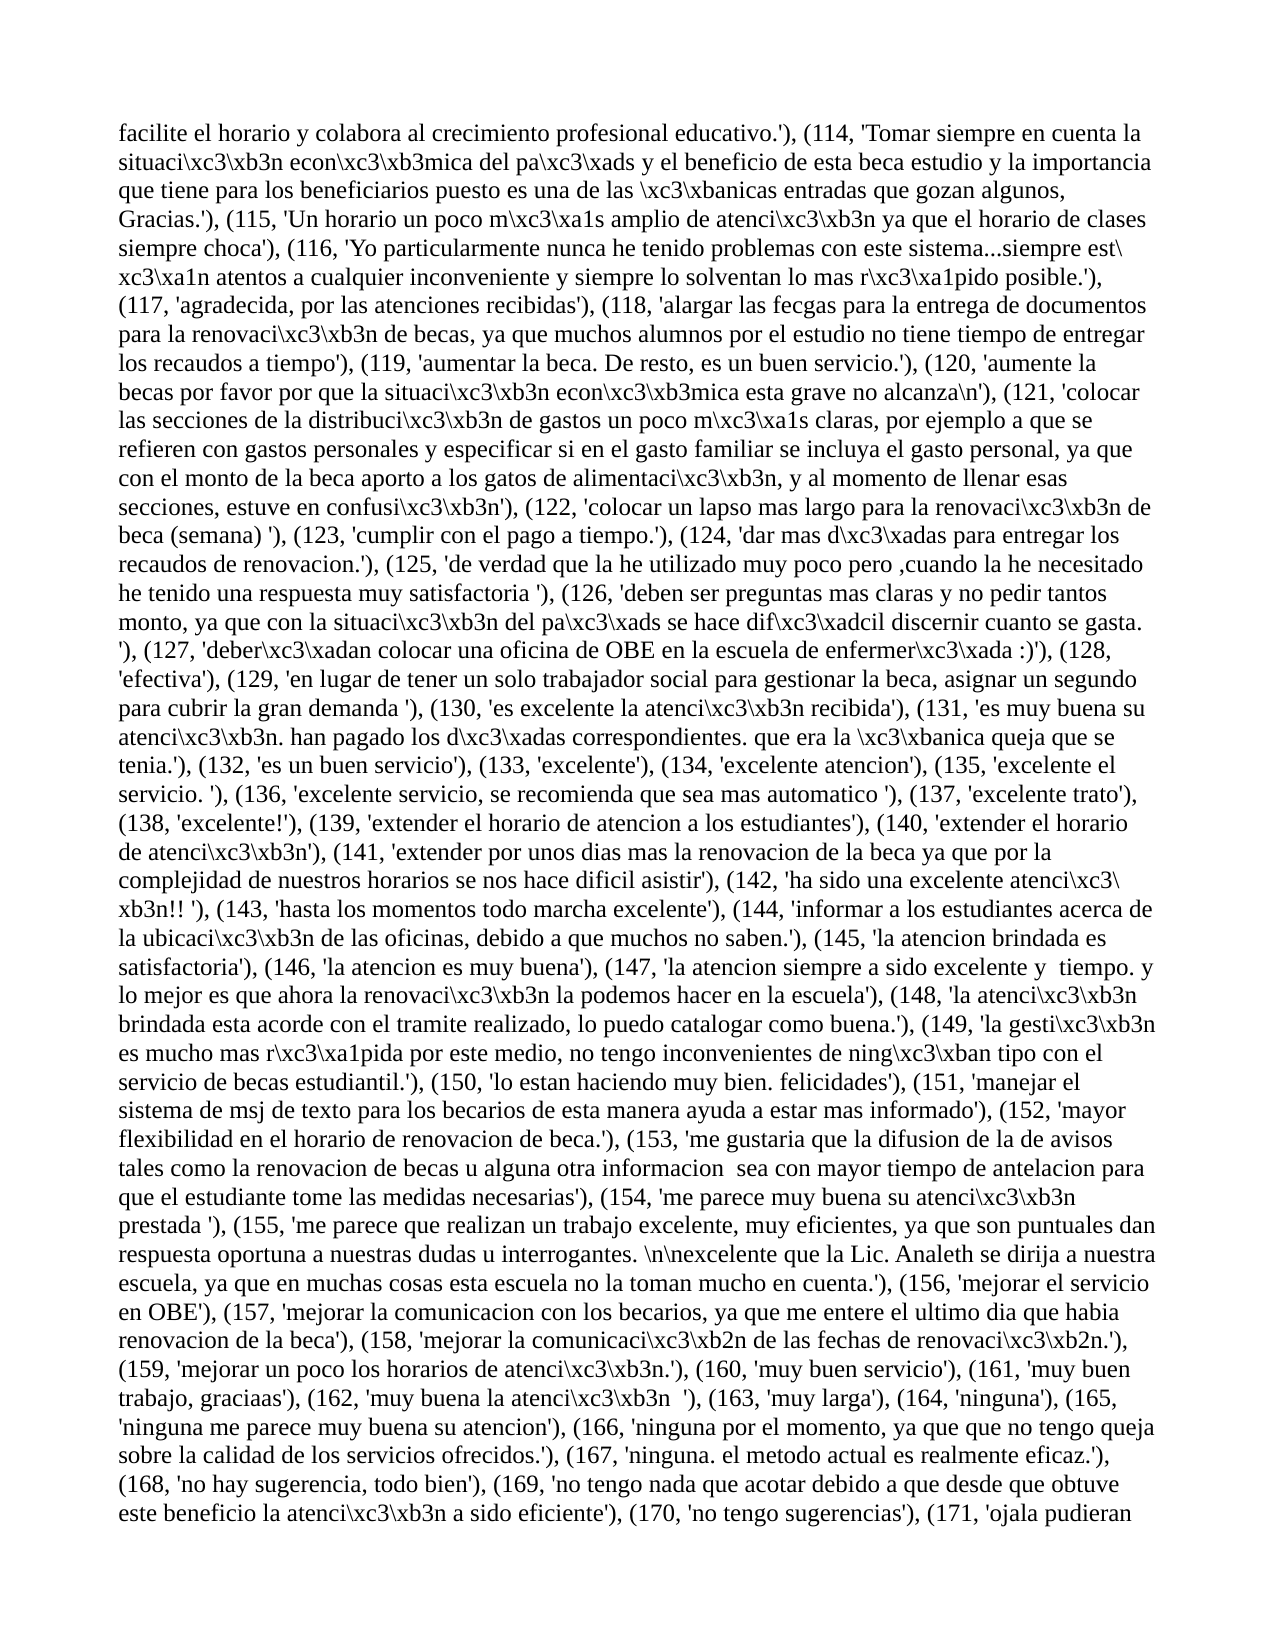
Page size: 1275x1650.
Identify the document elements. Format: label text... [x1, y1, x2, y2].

text facilite el horario y colabora al crecimiento profesional educativo.'), (114, 'Tomar siempre en cuenta la situaci\xc3\xb3n econ\xc3\xb3mica del pa\xc3\xads y el beneficio de esta beca estudio y la importancia que tiene para los beneficiarios puesto es una de las \xc3\xbanicas entradas que gozan algunos, Gracias.'), (115, 'Un horario un poco m\xc3\xa1s amplio de atenci\xc3\xb3n ya que el horario de clases siempre choca'), (116, 'Yo particularmente nunca he tenido problemas con este sistema...siempre est\xc3\xa1n atentos a cualquier inconveniente y siempre lo solventan lo mas r\xc3\xa1pido posible.'), (117, 'agradecida, por las atenciones recibidas'), (118, 'alargar las fecgas para la entrega de documentos para la renovaci\xc3\xb3n de becas, ya que muchos alumnos por el estudio no tiene tiempo de entregar los recaudos a tiempo'), (119, 'aumentar la beca. De resto, es un buen servicio.'), (120, 'aumente la becas por favor por que la situaci\xc3\xb3n econ\xc3\xb3mica esta grave no alcanza\n'), (121, 'colocar las secciones de la distribuci\xc3\xb3n de gastos un poco m\xc3\xa1s claras, por ejemplo a que se refieren con gastos personales y especificar si en el gasto familiar se incluya el gasto personal, ya que con el monto de la beca aporto a los gatos de alimentaci\xc3\xb3n, y al momento de llenar esas secciones, estuve en confusi\xc3\xb3n'), (122, 'colocar un lapso mas largo para la renovaci\xc3\xb3n de beca (semana) '), (123, 'cumplir con el pago a tiempo.'), (124, 'dar mas d\xc3\xadas para entregar los recaudos de renovacion.'), (125, 'de verdad que la he utilizado muy poco pero ,cuando la he necesitado he tenido una respuesta muy satisfactoria '), (126, 'deben ser preguntas mas claras y no pedir tantos monto, ya que con la situaci\xc3\xb3n del pa\xc3\xads se hace dif\xc3\xadcil discernir cuanto se gasta. '), (127, 'deber\xc3\xadan colocar una oficina de OBE en la escuela de enfermer\xc3\xada :)'), (128, 'efectiva'), (129, 'en lugar de tener un solo trabajador social para gestionar la beca, asignar un segundo para cubrir la gran demanda '), (130, 'es excelente la atenci\xc3\xb3n recibida'), (131, 'es muy buena su atenci\xc3\xb3n. han pagado los d\xc3\xadas correspondientes. que era la \xc3\xbanica queja que se tenia.'), (132, 'es un buen servicio'), (133, 'excelente'), (134, 'excelente atencion'), (135, 'excelente el servicio. '), (136, 'excelente servicio, se recomienda que sea mas automatico '), (137, 'excelente trato'), (138, 'excelente!'), (139, 'extender el horario de atencion a los estudiantes'), (140, 'extender el horario de atenci\xc3\xb3n'), (141, 'extender por unos dias mas la renovacion de la beca ya que por la complejidad de nuestros horarios se nos hace dificil asistir'), (142, 'ha sido una excelente atenci\xc3\xb3n!! '), (143, 'hasta los momentos todo marcha excelente'), (144, 'informar a los estudiantes acerca de la ubicaci\xc3\xb3n de las oficinas, debido a que muchos no saben.'), (145, 'la atencion brindada es satisfactoria'), (146, 'la atencion es muy buena'), (147, 'la atencion siempre a sido excelente y tiempo. y lo mejor es que ahora la renovaci\xc3\xb3n la podemos hacer en la escuela'), (148, 'la atenci\xc3\xb3n brindada esta acorde con el tramite realizado, lo puedo catalogar como buena.'), (149, 'la gesti\xc3\xb3n es mucho mas r\xc3\xa1pida por este medio, no tengo inconvenientes de ning\xc3\xban tipo con el servicio de becas estudiantil.'), (150, 'lo estan haciendo muy bien. felicidades'), (151, 'manejar el sistema de msj de texto para los becarios de esta manera ayuda a estar mas informado'), (152, 'mayor flexibilidad en el horario de renovacion de beca.'), (153, 'me gustaria que la difusion de la de avisos tales como la renovacion de becas u alguna otra informacion sea con mayor tiempo de antelacion para que el estudiante tome las medidas necesarias'), (154, 'me parece muy buena su atenci\xc3\xb3n prestada '), (155, 'me parece que realizan un trabajo excelente, muy eficientes, ya que son puntuales dan respuesta oportuna a nuestras dudas u interrogantes. \n\nexcelente que la Lic. Analeth se dirija a nuestra escuela, ya que en muchas cosas esta escuela no la toman mucho en cuenta.'), (156, 'mejorar el servicio en OBE'), (157, 'mejorar la comunicacion con los becarios, ya que me entere el ultimo dia que habia renovacion de la beca'), (158, 'mejorar la comunicaci\xc3\xb2n de las fechas de renovaci\xc3\xb2n.'), (159, 'mejorar un poco los horarios de atenci\xc3\xb3n.'), (160, 'muy buen servicio'), (161, 'muy buen trabajo, graciaas'), (162, 'muy buena la atenci\xc3\xb3n '), (163, 'muy larga'), (164, 'ninguna'), (165, 'ninguna me parece muy buena su atencion'), (166, 'ninguna por el momento, ya que que no tengo queja sobre la calidad de los servicios ofrecidos.'), (167, 'ninguna. el metodo actual es realmente eficaz.'), (168, 'no hay sugerencia, todo bien'), (169, 'no tengo nada que acotar debido a que desde que obtuve este beneficio la atenci\xc3\xb3n a sido eficiente'), (170, 'no tengo sugerencias'), (171, 'ojala pudieran [118, 118, 1157, 1527]
